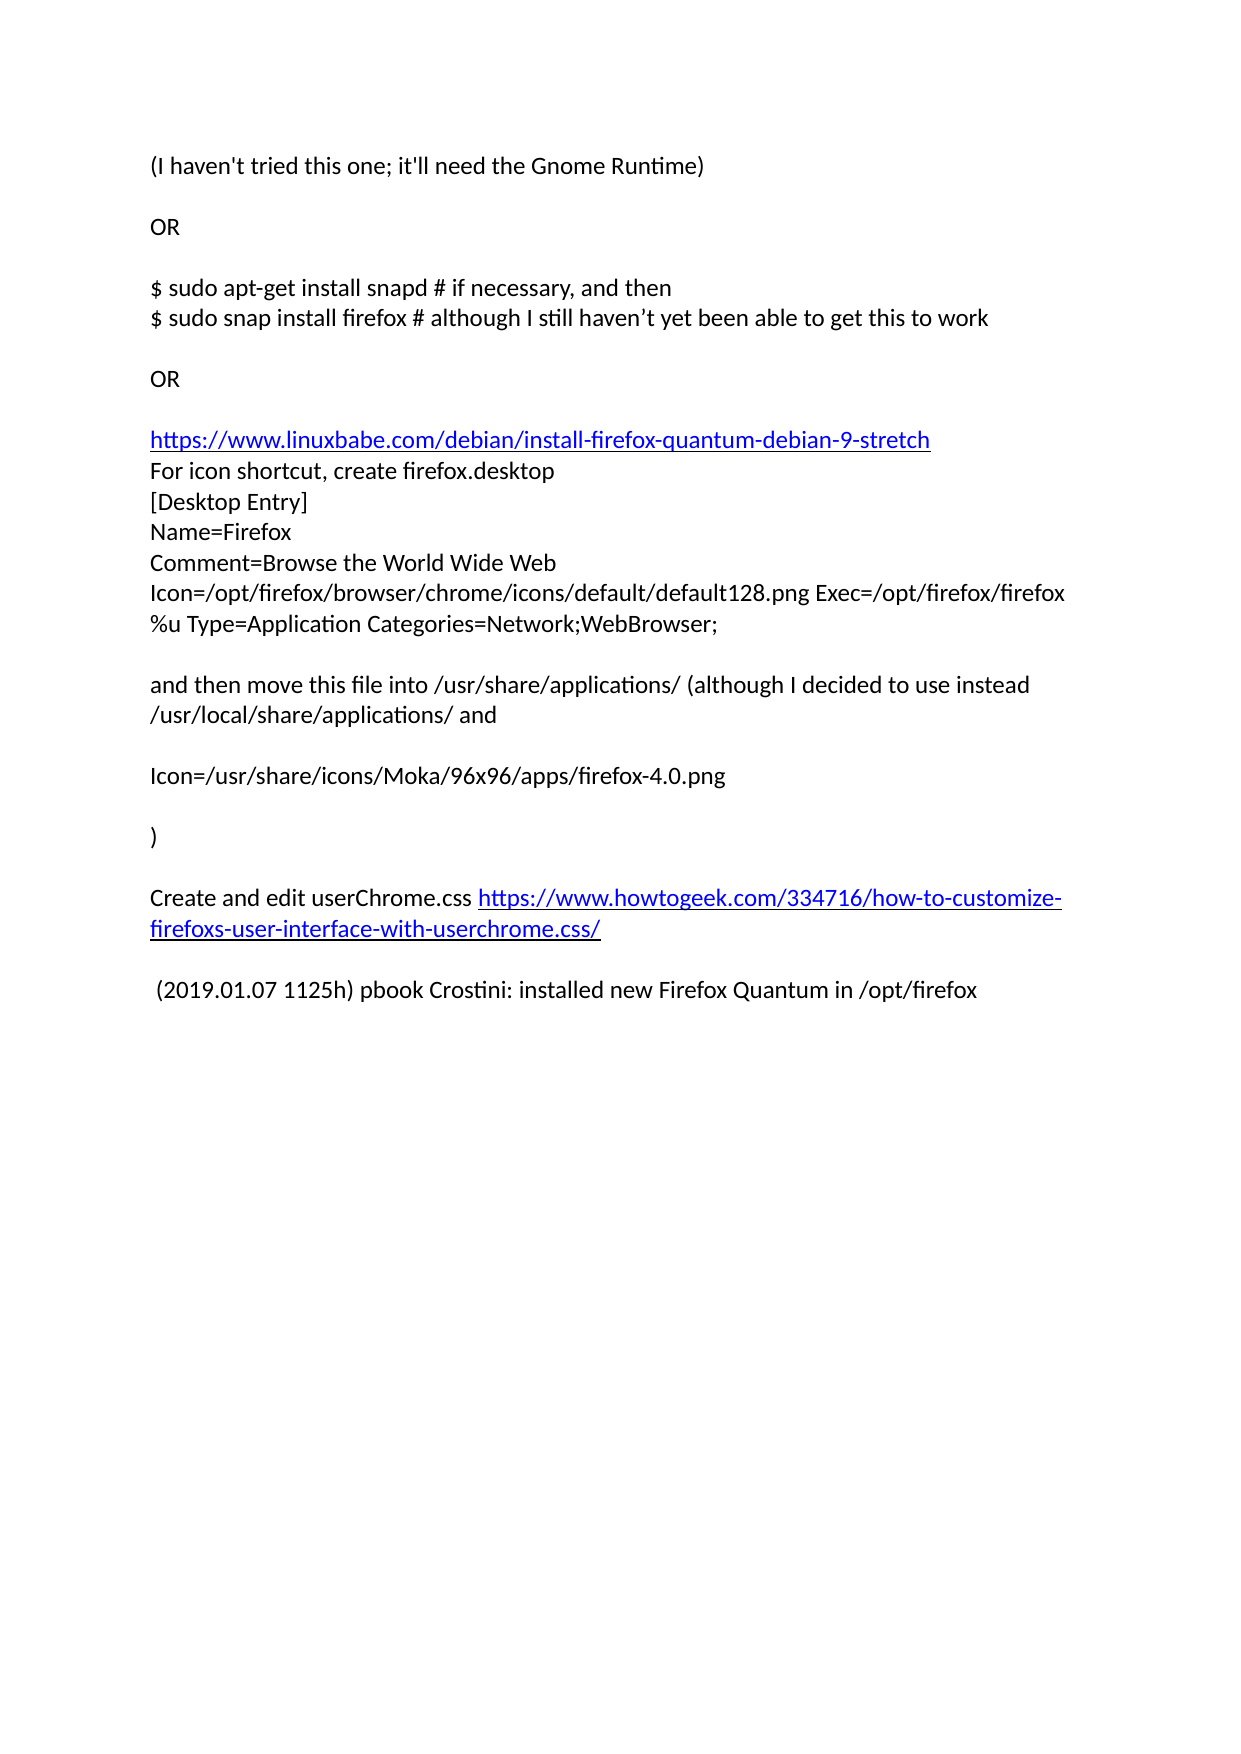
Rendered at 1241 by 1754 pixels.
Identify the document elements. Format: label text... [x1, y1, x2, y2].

text and then move this file into /usr/share/applications/ (although I decided to use instead /usr/local/share/applications/ and [150, 669, 1090, 730]
text Create and edit userChrome.css https://www.howtogeek.com/334716/how-to-customize-firefoxs-user-interface-with-userchrome.css/ [150, 882, 1090, 943]
text Name=Firefox [150, 516, 1090, 547]
text OR [150, 364, 1090, 394]
text Icon=/usr/share/icons/Moka/96x96/apps/firefox-4.0.png [150, 760, 1090, 791]
text Comment=Browse the World Wide Web Icon=/opt/firefox/browser/chrome/icons/default/default128.png Exec=/opt/firefox/firefox %u Type=Application Categories=Network;WebBrowser; [150, 547, 1090, 638]
text https://www.linuxbabe.com/debian/install-firefox-quantum-debian-9-stretch [150, 425, 1090, 455]
text (2019.01.07 1125h) pbook Crostini: installed new Firefox Quantum in /opt/firefox [150, 974, 1090, 1004]
text (I haven't tried this one; it'll need the Gnome Runtime) [150, 150, 1090, 181]
text For icon shortcut, create firefox.desktop [150, 455, 1090, 486]
text [Desktop Entry] [150, 486, 1090, 516]
text ) [150, 821, 1090, 852]
text $ sudo snap install firefox # although I still haven’t yet been able to get this to work [150, 303, 1090, 333]
text $ sudo apt-get install snapd # if necessary, and then [150, 272, 1090, 303]
text OR [150, 211, 1090, 242]
